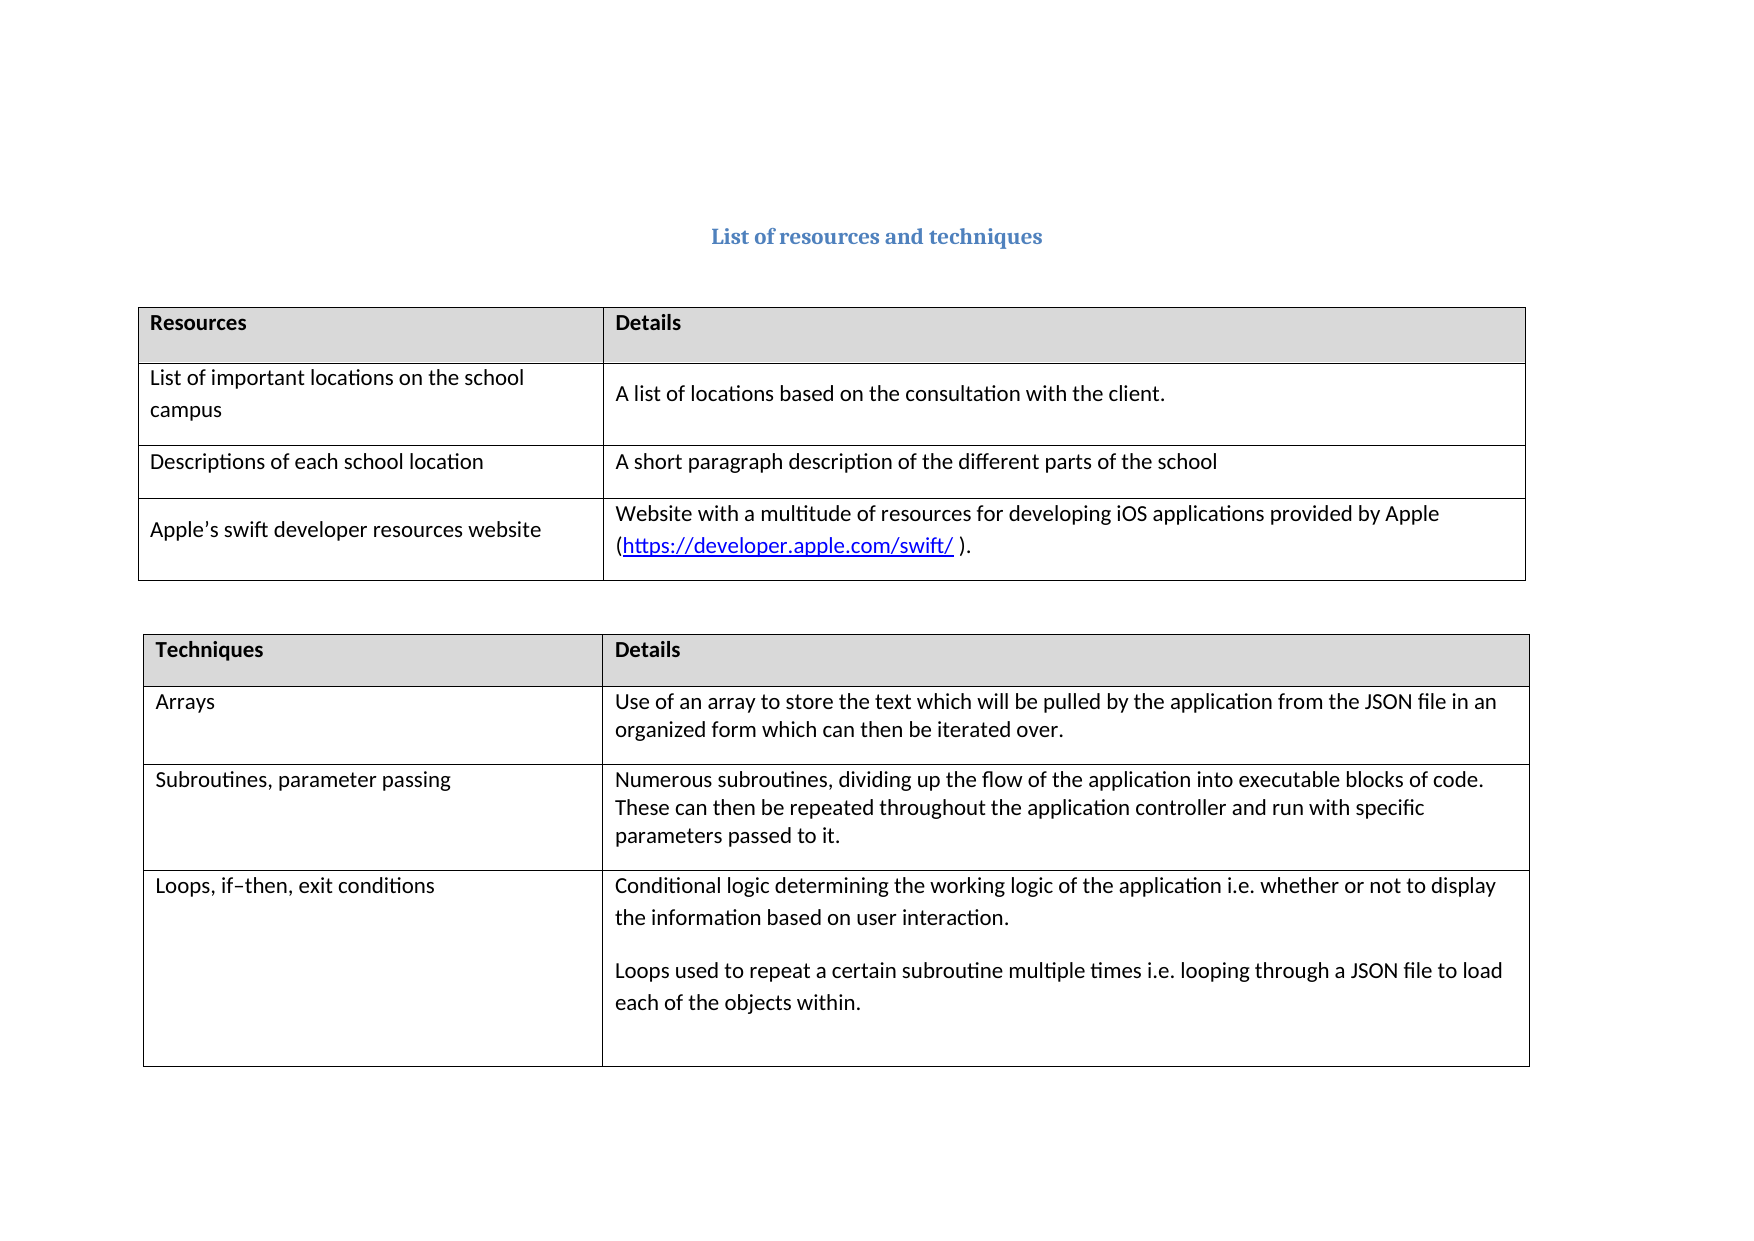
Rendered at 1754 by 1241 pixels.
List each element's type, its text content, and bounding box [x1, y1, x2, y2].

table_cell A list of locations based on the consultation with the client. [604, 364, 1525, 444]
table_header Details [603, 635, 1529, 686]
table_header Details [604, 308, 1525, 362]
table_cell Conditional logic determining the working logic of the application i.e. whether or not to display the information based on user interaction. Loops used to repeat a certain subroutine multiple times i.e. looping through a JSON file to load each of the objects within. [603, 871, 1529, 1066]
table_cell Subroutines, parameter passing [144, 765, 602, 870]
subtitle List of resources and techniques [150, 224, 1604, 250]
table_header Techniques [144, 635, 602, 686]
table_cell Loops, if–then, exit conditions [144, 871, 602, 1066]
table_cell A short paragraph description of the different parts of the school [604, 446, 1525, 498]
table_cell Use of an array to store the text which will be pulled by the application from the JSON file in an organized form which can then be iterated over. [603, 687, 1529, 764]
table_cell Descriptions of each school location [139, 446, 603, 498]
table_cell Apple’s swift developer resources website [139, 499, 603, 580]
table_cell Arrays [144, 687, 602, 764]
table_cell Numerous subroutines, dividing up the flow of the application into executable blocks of code. These can then be repeated throughout the application controller and run with specific parameters passed to it. [603, 765, 1529, 870]
table_cell List of important locations on the school campus [139, 364, 603, 444]
table_cell Website with a multitude of resources for developing iOS applications provided by Apple (https://developer.apple.com/swift/ ). [604, 499, 1525, 580]
table_header Resources [139, 308, 603, 362]
